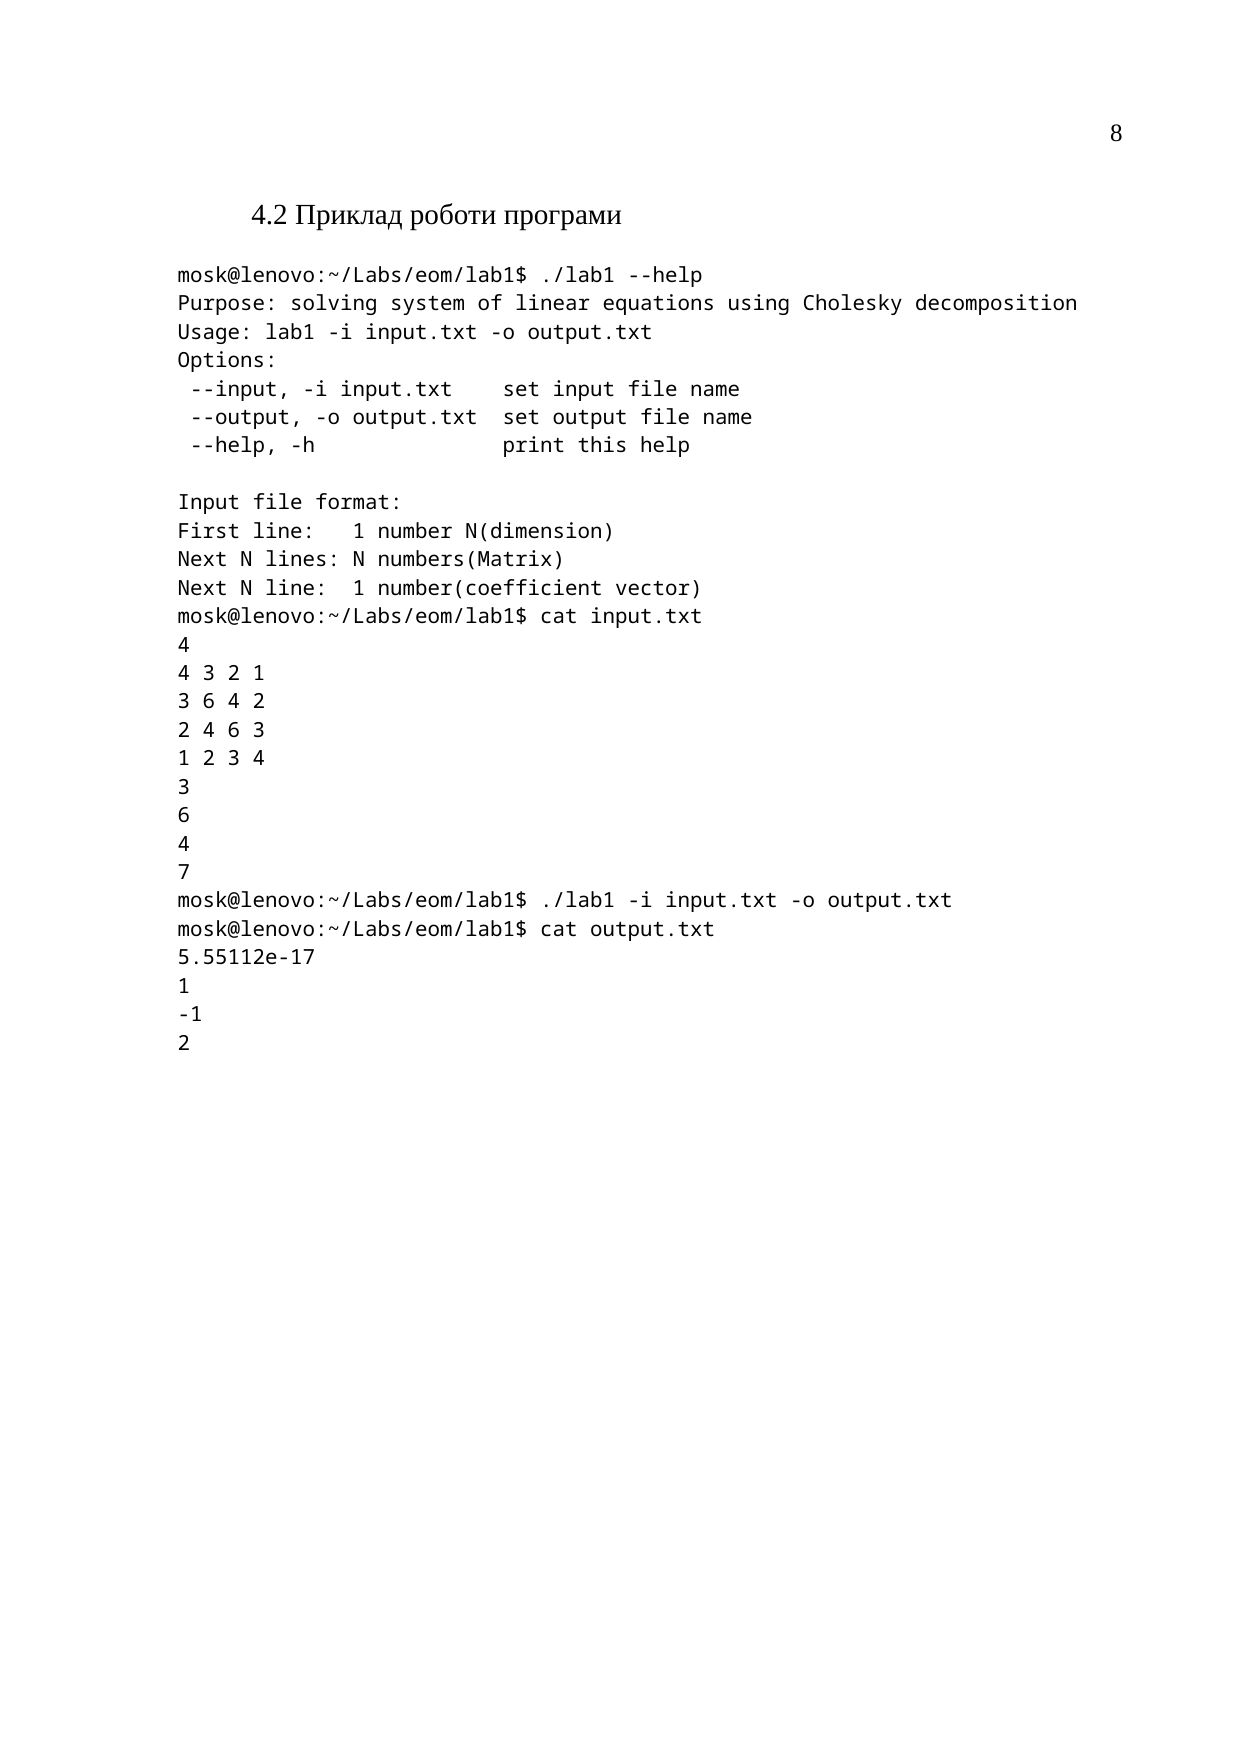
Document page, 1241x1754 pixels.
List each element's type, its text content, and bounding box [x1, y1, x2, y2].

text 2 4 6 3 [177, 715, 1122, 743]
text 3 [177, 772, 1122, 800]
text Usage: lab1 -i input.txt -o output.txt [177, 317, 1122, 345]
text 4 [177, 829, 1122, 857]
text 4 [177, 630, 1122, 658]
text Next N lines: N numbers(Matrix) [177, 544, 1122, 573]
text Purpose: solving system of linear equations using Cholesky decomposition [177, 288, 1122, 317]
text 2 [177, 1028, 1122, 1056]
subtitle 4.2 Приклад роботи програми [177, 197, 1122, 231]
text --output, -o output.txt set output file name [177, 402, 1122, 431]
text First line: 1 number N(dimension) [177, 516, 1122, 544]
text --input, -i input.txt set input file name [177, 374, 1122, 402]
text mosk@lenovo:~/Labs/eom/lab1$ ./lab1 --help [177, 260, 1122, 288]
text 1 [177, 971, 1122, 999]
text Next N line: 1 number(coefficient vector) [177, 573, 1122, 601]
text 3 6 4 2 [177, 687, 1122, 715]
text --help, -h print this help [177, 431, 1122, 459]
text mosk@lenovo:~/Labs/eom/lab1$ ./lab1 -i input.txt -o output.txt [177, 886, 1122, 914]
text 5.55112e-17 [177, 942, 1122, 971]
text 4 3 2 1 [177, 658, 1122, 687]
text 7 [177, 857, 1122, 886]
text mosk@lenovo:~/Labs/eom/lab1$ cat output.txt [177, 914, 1122, 942]
text -1 [177, 999, 1122, 1028]
text 6 [177, 800, 1122, 829]
text 1 2 3 4 [177, 743, 1122, 772]
text Input file format: [177, 487, 1122, 516]
text mosk@lenovo:~/Labs/eom/lab1$ cat input.txt [177, 601, 1122, 630]
text Options: [177, 345, 1122, 374]
